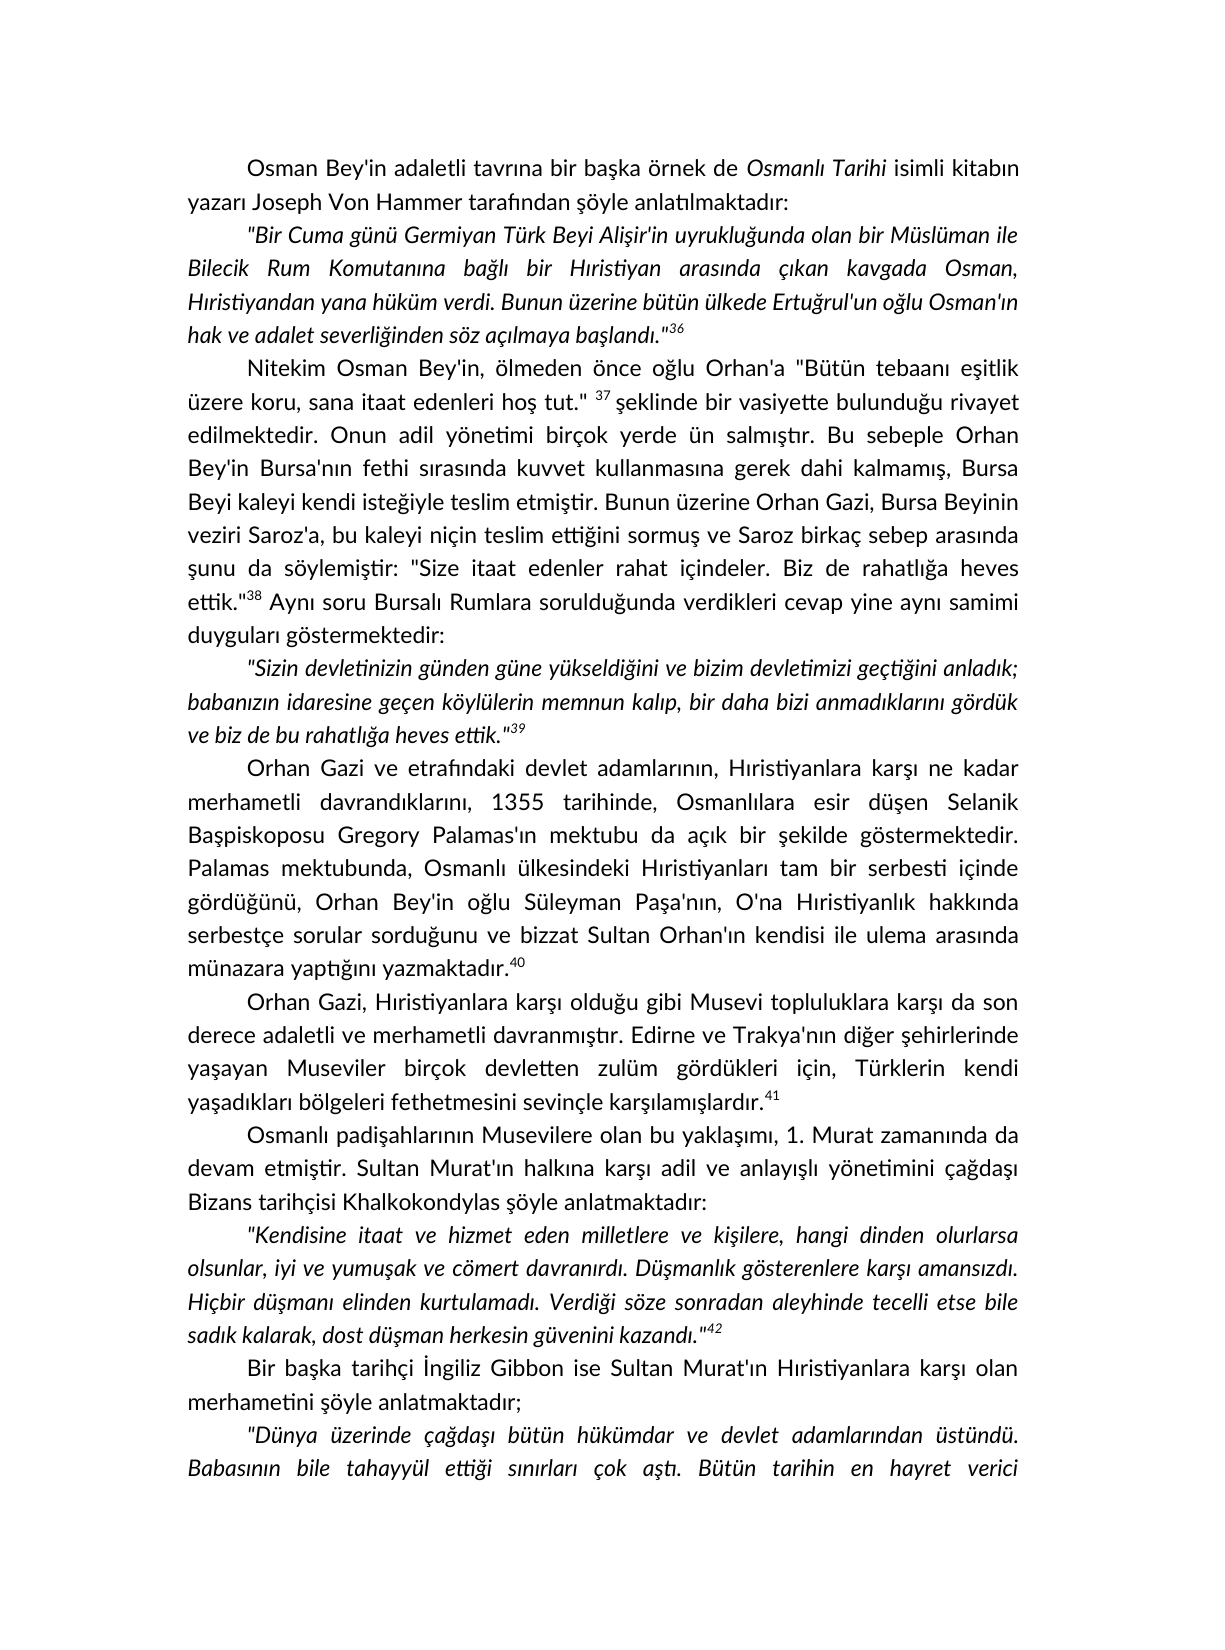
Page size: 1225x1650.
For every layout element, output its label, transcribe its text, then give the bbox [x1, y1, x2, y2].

text "Bir Cuma günü Germiyan Türk Beyi Alişir'in uyrukluğunda olan bir Müslüman ile Bilecik Rum Komutanına bağlı bir Hıristiyan arasında çıkan kavgada Osman, Hıristiyandan yana hüküm verdi. Bunun üzerine bütün ülkede Ertuğrul'un oğlu Osman'ın hak ve adalet severliğinden söz açılmaya başlandı."36 [187, 217, 1020, 350]
text Orhan Gazi ve etrafındaki devlet adamlarının, Hıristiyanlara karşı ne kadar merhametli davrandıklarını, 1355 tarihinde, Osmanlılara esir düşen Selanik Başpiskoposu Gregory Palamas'ın mektubu da açık bir şekilde göstermektedir. Palamas mektubunda, Osmanlı ülkesindeki Hıristiyanları tam bir serbesti içinde gördüğünü, Orhan Bey'in oğlu Süleyman Paşa'nın, O'na Hıristiyanlık hakkında serbestçe sorular sorduğunu ve bizzat Sultan Orhan'ın kendisi ile ulema arasında münazara yaptığını yazmaktadır.40 [187, 750, 1020, 983]
text Orhan Gazi, Hıristiyanlara karşı olduğu gibi Musevi topluluklara karşı da son derece adaletli ve merhametli davranmıştır. Edirne ve Trakya'nın diğer şehirlerinde yaşayan Museviler birçok devletten zulüm gördükleri için, Türklerin kendi yaşadıkları bölgeleri fethetmesini sevinçle karşılamışlardır.41 [187, 983, 1020, 1117]
text Osman Bey'in adaletli tavrına bir başka örnek de Osmanlı Tarihi isimli kitabın yazarı Joseph Von Hammer tarafından şöyle anlatılmaktadır: [187, 150, 1020, 217]
text "Dünya üzerinde çağdaşı bütün hükümdar ve devlet adamlarından üstündü. Babasının bile tahayyül ettiği sınırları çok aştı. Bütün tarihin en hayret verici [187, 1417, 1020, 1483]
text Bir başka tarihçi İngiliz Gibbon ise Sultan Murat'ın Hıristiyanlara karşı olan merhametini şöyle anlatmaktadır; [187, 1350, 1020, 1417]
text "Sizin devletinizin günden güne yükseldiğini ve bizim devletimizi geçtiğini anladık; babanızın idaresine geçen köylülerin memnun kalıp, bir daha bizi anmadıklarını gördük ve biz de bu rahatlığa heves ettik."39 [187, 650, 1020, 750]
text Osmanlı padişahlarının Musevilere olan bu yaklaşımı, 1. Murat zamanında da devam etmiştir. Sultan Murat'ın halkına karşı adil ve anlayışlı yönetimini çağdaşı Bizans tarihçisi Khalkokondylas şöyle anlatmaktadır: [187, 1117, 1020, 1217]
text Nitekim Osman Bey'in, ölmeden önce oğlu Orhan'a "Bütün tebaanı eşitlik üzere koru, sana itaat edenleri hoş tut." 37 şeklinde bir vasiyette bulunduğu rivayet edilmektedir. Onun adil yönetimi birçok yerde ün salmıştır. Bu sebeple Orhan Bey'in Bursa'nın fethi sırasında kuvvet kullanmasına gerek dahi kalmamış, Bursa Beyi kaleyi kendi isteğiyle teslim etmiştir. Bunun üzerine Orhan Gazi, Bursa Beyinin veziri Saroz'a, bu kaleyi niçin teslim ettiğini sormuş ve Saroz birkaç sebep arasında şunu da söylemiştir: "Size itaat edenler rahat içindeler. Biz de rahatlığa heves ettik."38 Aynı soru Bursalı Rumlara sorulduğunda verdikleri cevap yine aynı samimi duyguları göstermektedir: [187, 350, 1020, 650]
text "Kendisine itaat ve hizmet eden milletlere ve kişilere, hangi dinden olurlarsa olsunlar, iyi ve yumuşak ve cömert davranırdı. Düşmanlık gösterenlere karşı amansızdı. Hiçbir düşmanı elinden kurtulamadı. Verdiği söze sonradan aleyhinde tecelli etse bile sadık kalarak, dost düşman herkesin güvenini kazandı."42 [187, 1217, 1020, 1350]
